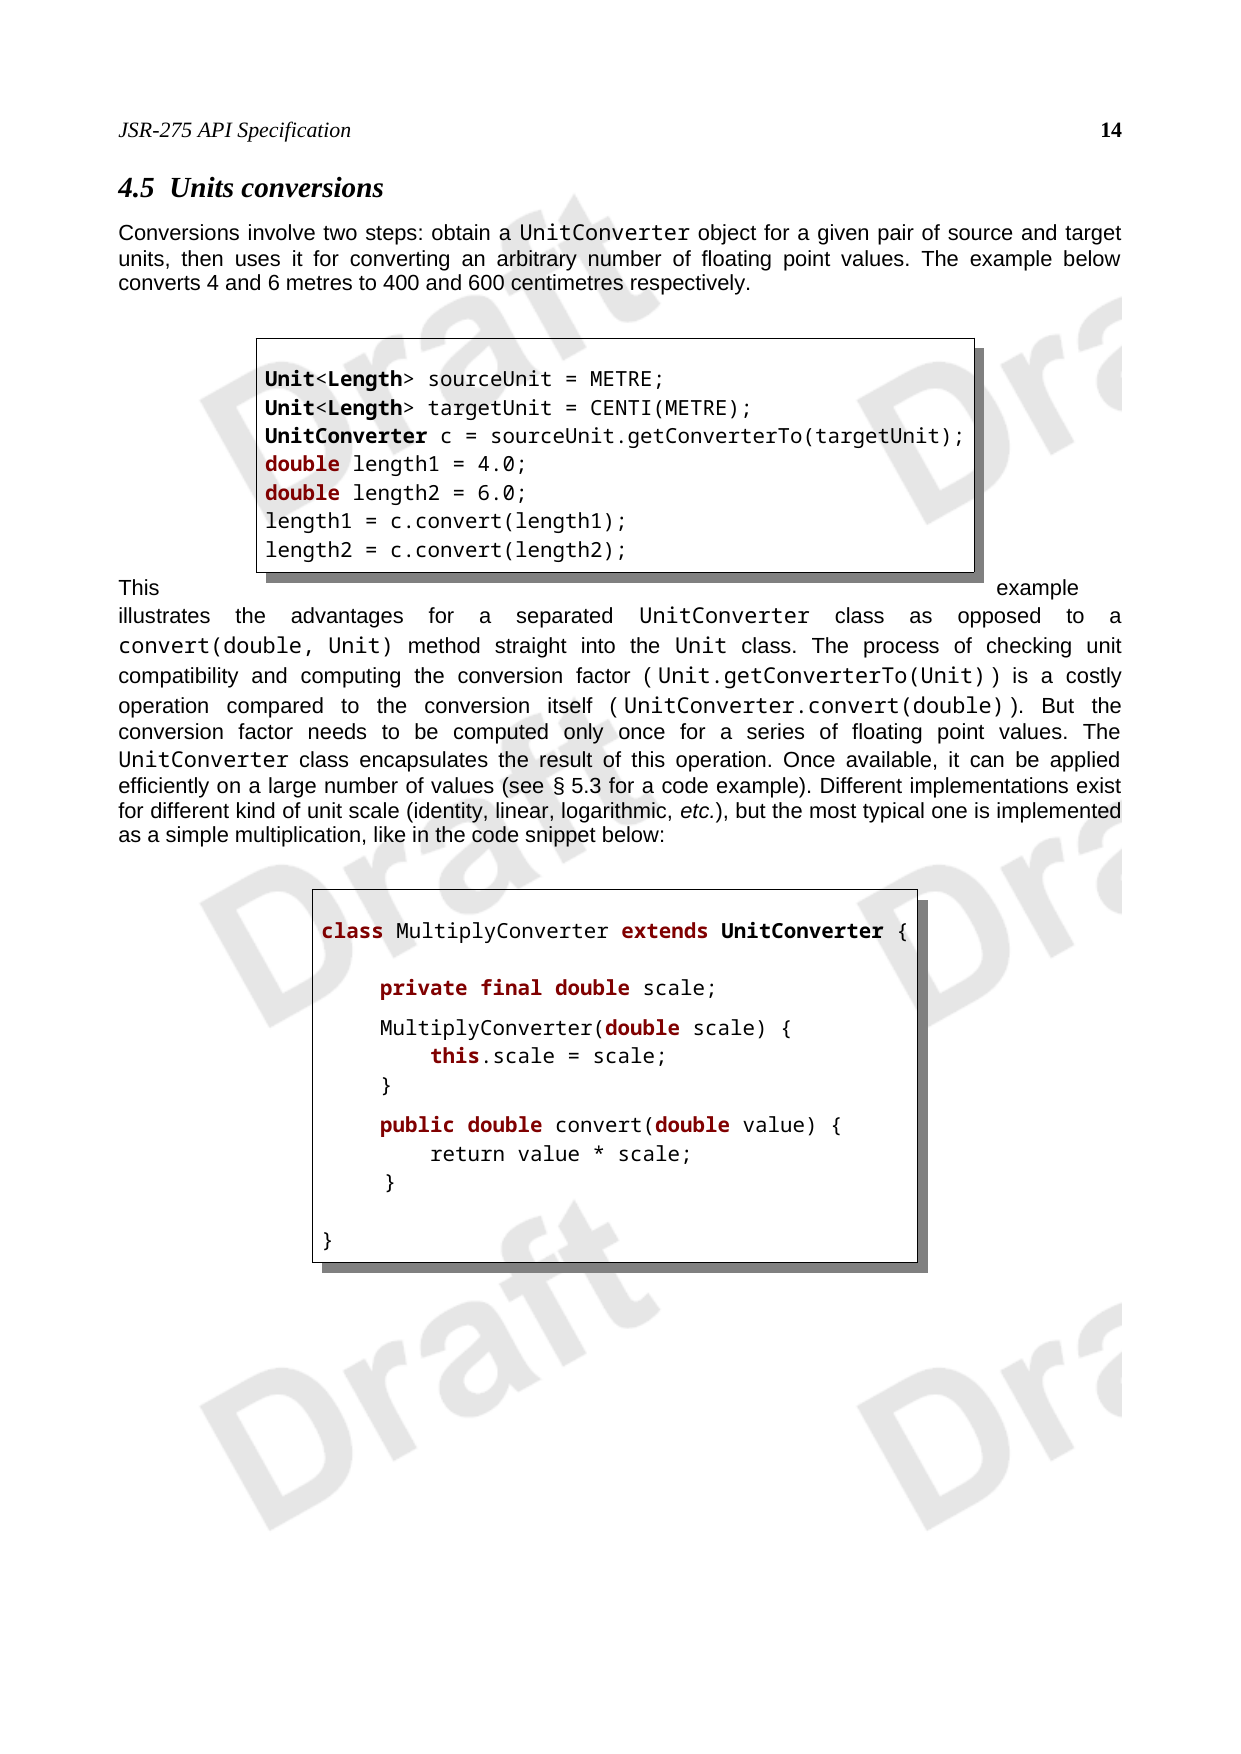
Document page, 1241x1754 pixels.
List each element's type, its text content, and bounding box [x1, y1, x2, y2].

text Unit<Length> targetUnit = CENTI(METRE); [265, 393, 965, 421]
text This example illustrates the advantages for a separated UnitConverter class as opposed to a convert(double, Unit) method straight into the Unit class. The process of checking unit compatibility and computing the conversion factor ( Unit.getConverterTo(Unit) ) is a costly operation compared to the conversion itself ( UnitConverter.convert(double) ). But the conversion factor needs to be computed only once for a series of floating point values. The UnitConverter class encapsulates the result of this operation. Once available, it can be applied efficiently on a large number of values (see § 5.3 for a code example). Different implementations exist for different kind of unit scale (identity, linear, logarithmic, etc.), but the most typical one is implemented as a simple multiplication, like in the code snippet below: [118, 576, 1122, 847]
text length1 = c.convert(length1); [265, 506, 965, 535]
text } [321, 1167, 908, 1196]
text length2 = c.convert(length2); [265, 535, 965, 563]
picture [118, 204, 1122, 217]
text UnitConverter c = sourceUnit.getConverterTo(targetUnit); [265, 421, 965, 449]
picture [118, 295, 1122, 576]
text Unit<Length> sourceUnit = METRE; [265, 364, 965, 393]
picture [257, 339, 974, 572]
subtitle Units conversions [118, 172, 1122, 204]
text this.scale = scale; [380, 1042, 908, 1070]
text public double convert(double value) { [380, 1110, 908, 1139]
text } [380, 1070, 908, 1098]
text double length1 = 4.0; [265, 449, 965, 478]
picture [118, 118, 1122, 172]
text Conversions involve two steps: obtain a UnitConverter object for a given pair of source and target units, then uses it for converting an arbitrary number of floating point values. The example below converts 4 and 6 metres to 400 and 600 centimetres respectively. [118, 217, 1122, 295]
text private final double scale; [380, 973, 908, 1001]
text } [321, 1225, 908, 1253]
text double length2 = 6.0; [265, 478, 965, 506]
picture [118, 847, 1122, 1636]
text return value * scale; [380, 1139, 908, 1167]
text MultiplyConverter(double scale) { [380, 1013, 908, 1042]
text class MultiplyConverter extends UnitConverter { [321, 916, 908, 944]
